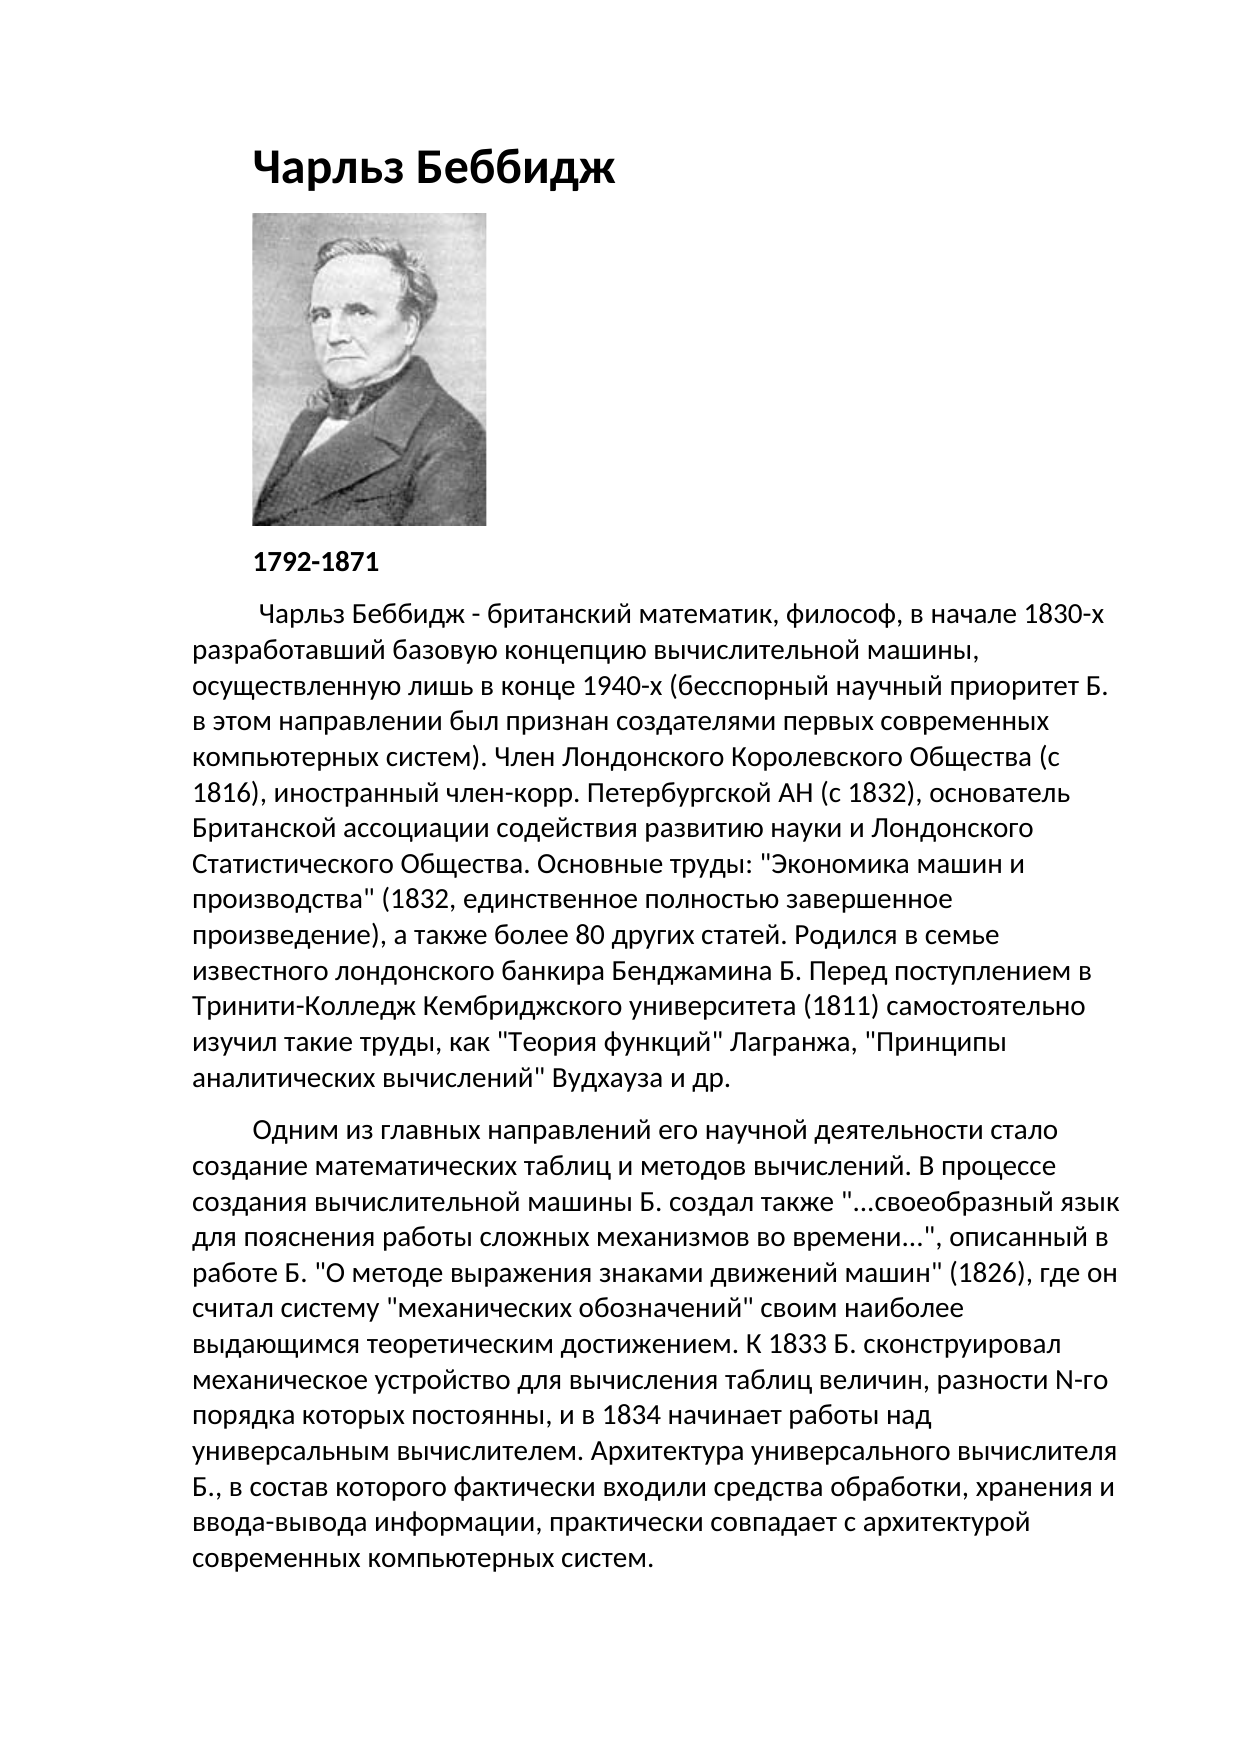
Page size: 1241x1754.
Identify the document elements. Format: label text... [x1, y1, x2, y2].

subtitle Одним из главных направлений его научной деятельности стало создание математических таблиц и методов вычислений. В процессе создания вычислительной машины Б. создал также "...своеобразный язык для пояснения работы сложных механизмов во времени...", описанный в работе Б. "О методе выражения знаками движений машин" (1826), где он считал систему "механических обозначений" своим наиболее выдающимся теоретическим достижением. К 1833 Б. сконструировал механическое устройство для вычисления таблиц величин, разности N-го порядка которых постоянны, и в 1834 начинает работы над универсальным вычислителем. Архитектура универсального вычислителя Б., в состав которого фактически входили средства обработки, хранения и ввода-вывода информации, практически совпадает с архитектурой современных компьютерных систем. [192, 1111, 1122, 1574]
picture [252, 213, 487, 526]
subtitle Чарльз Беббидж - британский математик, философ, в начале 1830-х разработавший базовую концепцию вычислительной машины, осуществленную лишь в конце 1940-х (бесспорный научный приоритет Б. в этом направлении был признан создателями первых современных компьютерных систем). Член Лондонского Королевского Общества (с 1816), иностранный член-корр. Петербургской АН (с 1832), основатель Британской ассоциации содействия развитию науки и Лондонского Статистического Общества. Основные труды: "Экономика машин и производства" (1832, единственное полностью завершенное произведение), а также более 80 других статей. Родился в семье известного лондонского банкира Бенджамина Б. Перед поступлением в Тринити-Колледж Кембриджского университета (1811) самостоятельно изучил такие труды, как "Теория функций" Лагранжа, "Принципы аналитических вычислений" Вудхауза и др. [192, 596, 1122, 1094]
subtitle 1792-1871 [192, 543, 1122, 578]
subtitle Чарльз Беббидж [192, 135, 1122, 196]
